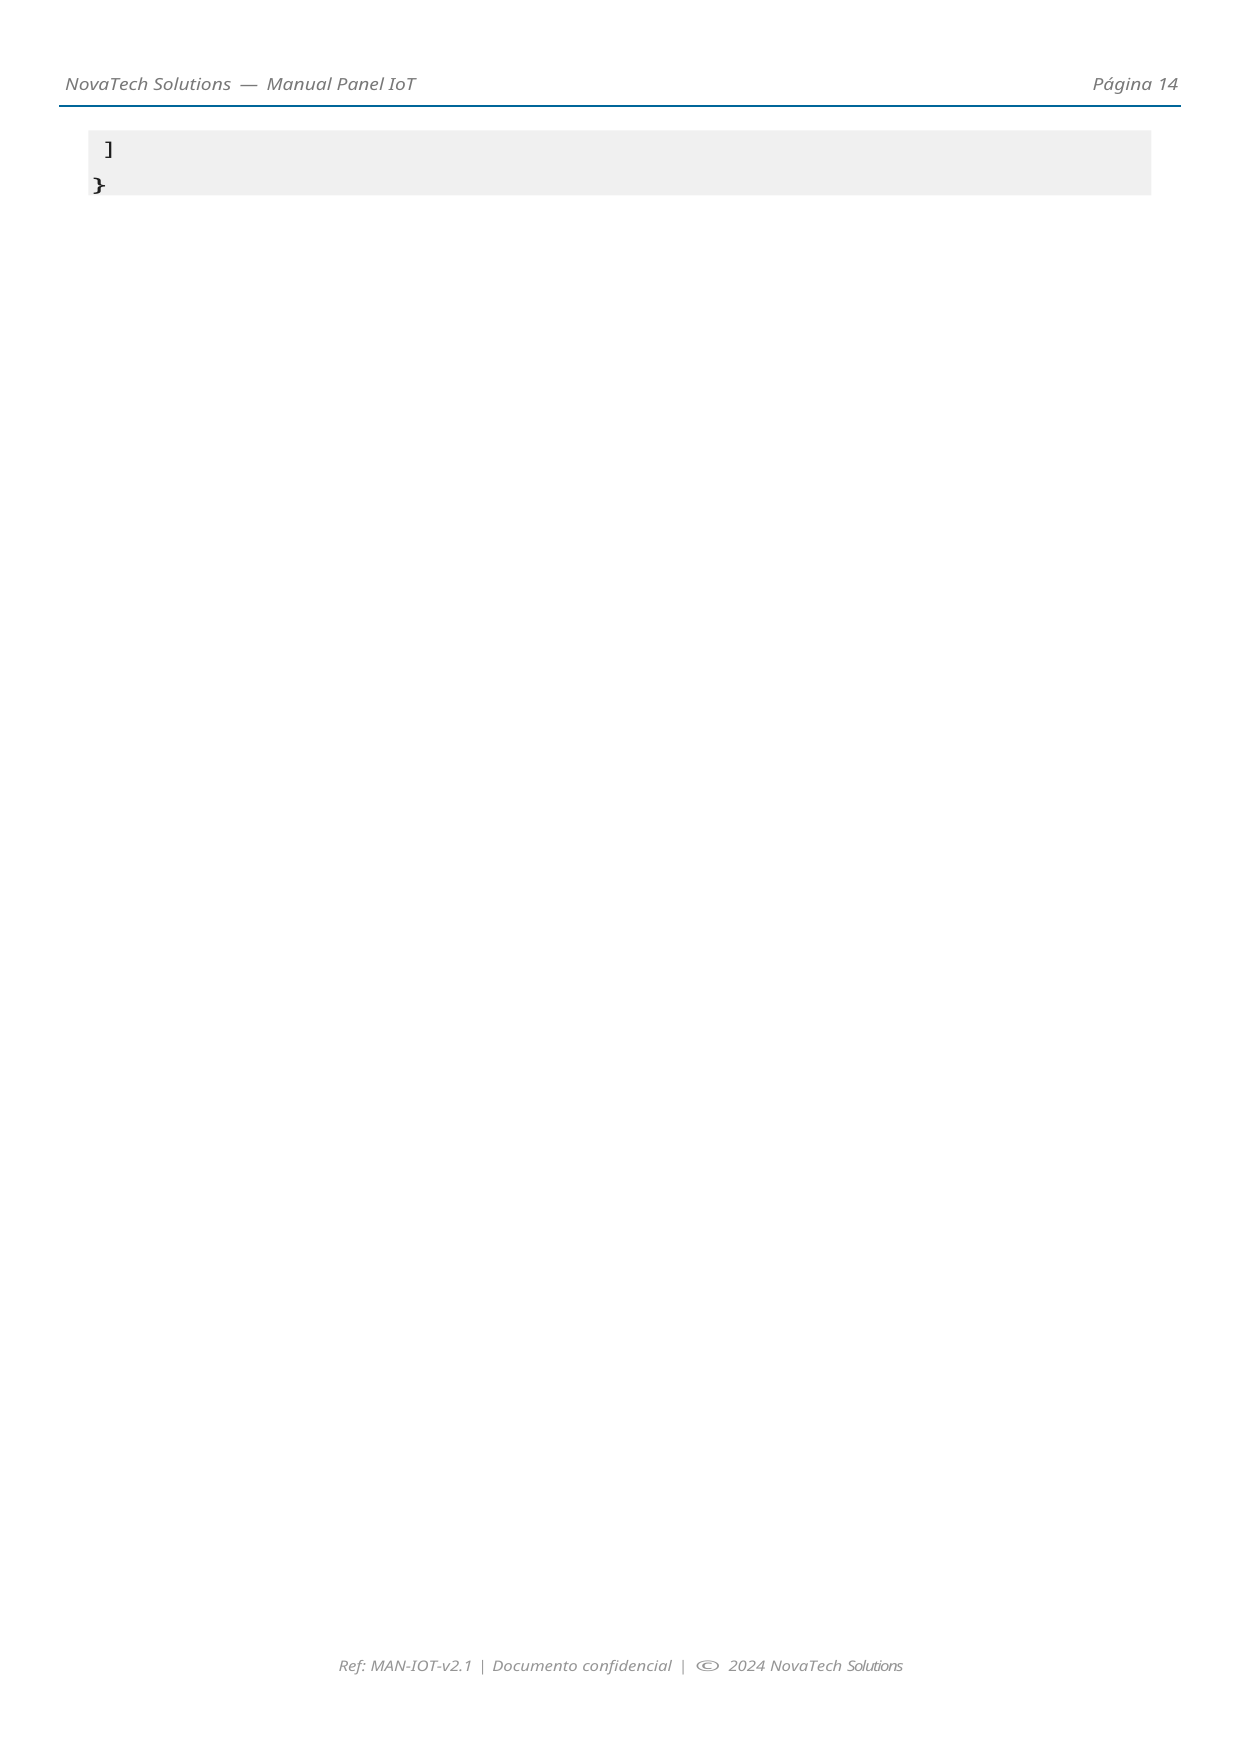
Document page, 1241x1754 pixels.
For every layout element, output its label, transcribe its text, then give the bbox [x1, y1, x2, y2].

text ] [88, 135, 114, 160]
text } [88, 172, 107, 196]
